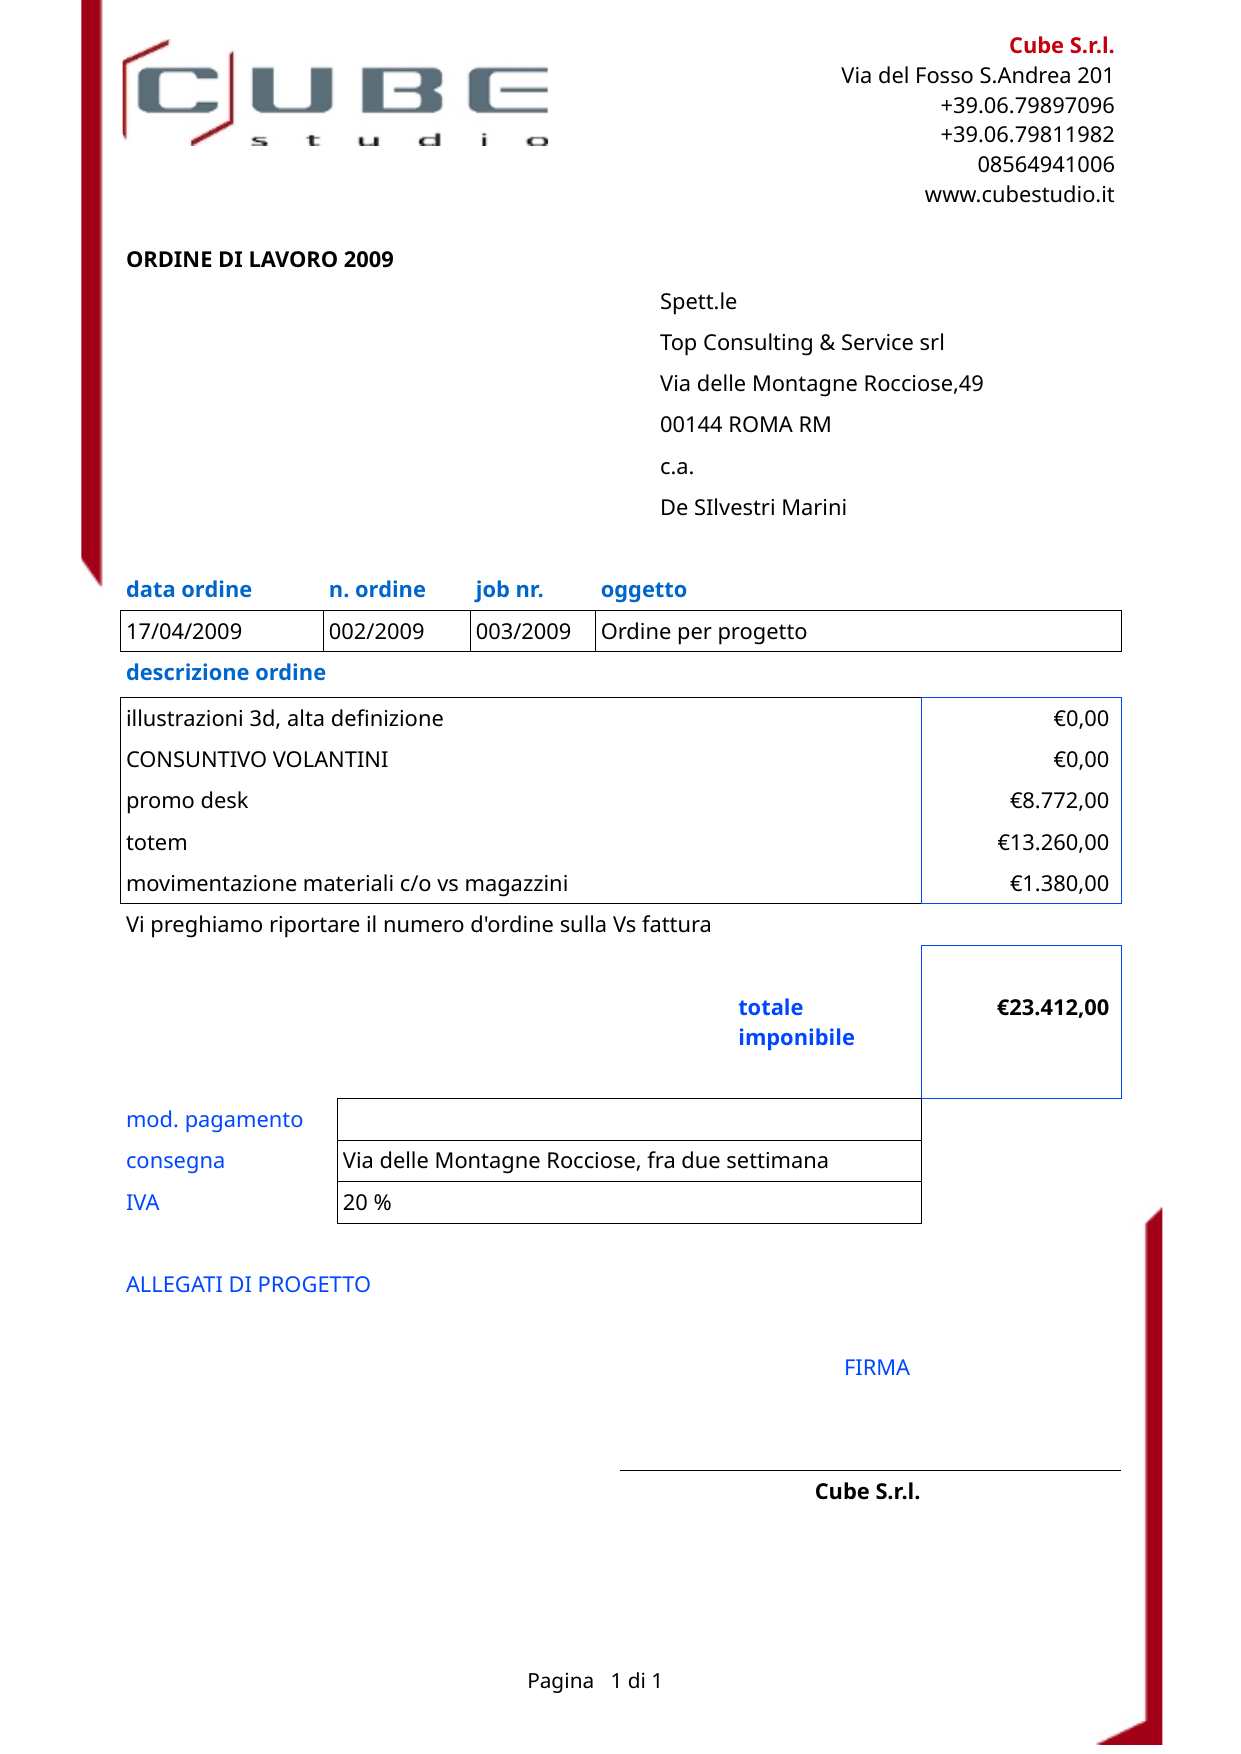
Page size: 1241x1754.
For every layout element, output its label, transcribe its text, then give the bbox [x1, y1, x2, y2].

table_cell [595, 528, 637, 569]
table_cell job nr. [470, 569, 595, 610]
table_cell CONSUNTIVO VOLANTINI [121, 738, 921, 779]
table_header [337, 945, 453, 986]
table_cell [733, 1057, 921, 1098]
table_cell [620, 986, 732, 1057]
table_cell [922, 1181, 1121, 1222]
table_cell [337, 1057, 453, 1098]
table_header illustrazioni 3d, alta definizione [121, 698, 921, 738]
table_cell [453, 1346, 620, 1387]
table_cell [120, 486, 323, 527]
table_cell [453, 1264, 620, 1305]
table_cell [733, 1224, 921, 1264]
table_cell [453, 1470, 620, 1511]
table_cell [637, 404, 654, 445]
table_cell [120, 404, 323, 445]
table_cell totale imponibile [733, 986, 921, 1057]
table_header [637, 239, 654, 280]
table_cell [922, 1099, 1121, 1140]
picture [122, 39, 549, 146]
table_header €0,00 [922, 698, 1121, 738]
table_cell [470, 486, 595, 527]
table_cell [338, 1099, 921, 1140]
table_cell 002/2009 [324, 611, 470, 651]
table_cell descrizione ordine [120, 652, 921, 697]
table_cell c.a. [654, 445, 921, 486]
table_cell [453, 1224, 620, 1264]
table_cell [637, 321, 654, 362]
table_cell [921, 1346, 1095, 1387]
table_cell De SIlvestri Marini [654, 486, 1121, 527]
table_cell [637, 528, 654, 569]
table_cell [323, 404, 470, 445]
table_cell [470, 280, 595, 321]
table_cell [337, 1346, 453, 1387]
table_cell [120, 1223, 337, 1264]
table_cell [337, 1388, 453, 1429]
table_cell €23.412,00 [922, 986, 1121, 1057]
table_cell [637, 280, 654, 321]
table_cell [470, 404, 595, 445]
table_cell [595, 445, 637, 486]
table_cell Cube S.r.l. [620, 1471, 1095, 1511]
table_header [620, 945, 732, 986]
table_cell [922, 1140, 1121, 1181]
table_cell [120, 528, 323, 569]
table_cell [453, 986, 620, 1057]
table_cell [921, 904, 1121, 945]
table_cell [120, 1346, 337, 1387]
table_cell [921, 1305, 1095, 1346]
picture [1095, 1202, 1163, 1745]
table_header [453, 945, 620, 986]
table_cell [120, 280, 323, 321]
table_cell [337, 1224, 453, 1264]
table_cell n. ordine [323, 569, 470, 610]
table_cell [120, 445, 323, 486]
table_cell [453, 1429, 620, 1470]
table_cell [921, 528, 1121, 569]
table_cell [733, 1305, 921, 1346]
table_cell promo desk [121, 780, 921, 821]
table_cell [595, 363, 637, 404]
table_cell [337, 986, 453, 1057]
table_cell [620, 1429, 1095, 1470]
table_cell [921, 1264, 1095, 1305]
table_cell ALLEGATI DI PROGETTO [120, 1264, 453, 1305]
table_cell [120, 986, 337, 1057]
table_cell [453, 1305, 620, 1346]
table_cell [337, 1470, 453, 1511]
table_cell movimentazione materiali c/o vs magazzini [121, 862, 921, 903]
table_cell 00144 ROMA RM [654, 404, 1121, 445]
table_cell IVA [120, 1181, 337, 1222]
table_cell [595, 486, 637, 527]
table_cell [323, 528, 470, 569]
table_header [654, 239, 921, 280]
table_cell [120, 1429, 337, 1470]
table_cell Spett.le [654, 280, 921, 321]
table_cell totem [121, 821, 921, 862]
table_cell [470, 363, 595, 404]
table_cell [921, 1223, 1095, 1264]
table_cell [620, 1305, 732, 1346]
picture [81, 0, 107, 599]
table_cell Vi preghiamo riportare il numero d'ordine sulla Vs fattura [120, 904, 921, 945]
table_cell [595, 280, 637, 321]
table_cell Top Consulting & Service srl [654, 321, 1121, 362]
table_cell Ordine per progetto [596, 611, 1121, 651]
table_cell [337, 1305, 453, 1346]
table_cell [337, 1429, 453, 1470]
table_cell [323, 486, 470, 527]
table_cell [922, 1057, 1121, 1098]
table_cell [654, 528, 921, 569]
table_cell [620, 1224, 732, 1264]
table_cell [470, 528, 595, 569]
table_header [921, 239, 1121, 280]
table_cell €0,00 [922, 738, 1121, 779]
table_cell [120, 1470, 337, 1511]
table_cell [120, 1305, 337, 1346]
table_cell 20 % [338, 1182, 921, 1222]
table_cell [733, 1264, 921, 1305]
table_cell €13.260,00 [922, 821, 1121, 862]
table_cell [470, 445, 595, 486]
table_cell [323, 445, 470, 486]
table_cell [595, 404, 637, 445]
table_header [922, 946, 1121, 986]
table_header [595, 239, 637, 280]
table_cell Via delle Montagne Rocciose, fra due settimana [338, 1141, 921, 1181]
table_cell [323, 321, 470, 362]
table_cell [595, 321, 637, 362]
table_cell [120, 1057, 337, 1098]
table_cell [637, 445, 654, 486]
table_cell [323, 280, 470, 321]
table_cell [733, 1388, 921, 1429]
table_cell [120, 321, 323, 362]
table_header [733, 945, 921, 986]
table_cell [620, 1388, 732, 1429]
table_cell consegna [120, 1140, 337, 1181]
table_header [120, 945, 337, 986]
table_cell data ordine [120, 569, 323, 610]
table_cell [323, 363, 470, 404]
table_cell 003/2009 [471, 611, 595, 651]
table_cell [921, 445, 1121, 486]
table_cell [921, 280, 1121, 321]
table_cell mod. pagamento [120, 1098, 337, 1140]
table_cell [453, 1388, 620, 1429]
table_cell [921, 1388, 1095, 1429]
table_cell [120, 1388, 337, 1429]
table_cell [620, 1264, 732, 1305]
table_cell [620, 1346, 732, 1387]
table_cell €1.380,00 [922, 862, 1121, 903]
table_cell [620, 1057, 732, 1098]
table_cell €8.772,00 [922, 780, 1121, 821]
table_cell FIRMA [733, 1346, 921, 1387]
table_header ORDINE DI LAVORO 2009 [120, 239, 595, 280]
table_cell [120, 363, 323, 404]
table_cell [637, 363, 654, 404]
table_cell oggetto [595, 569, 1121, 610]
table_cell Via delle Montagne Rocciose,49 [654, 363, 1121, 404]
table_cell [453, 1057, 620, 1098]
table_cell 17/04/2009 [121, 611, 323, 651]
table_cell [470, 321, 595, 362]
table_cell [637, 486, 654, 527]
table_cell [921, 652, 1121, 697]
